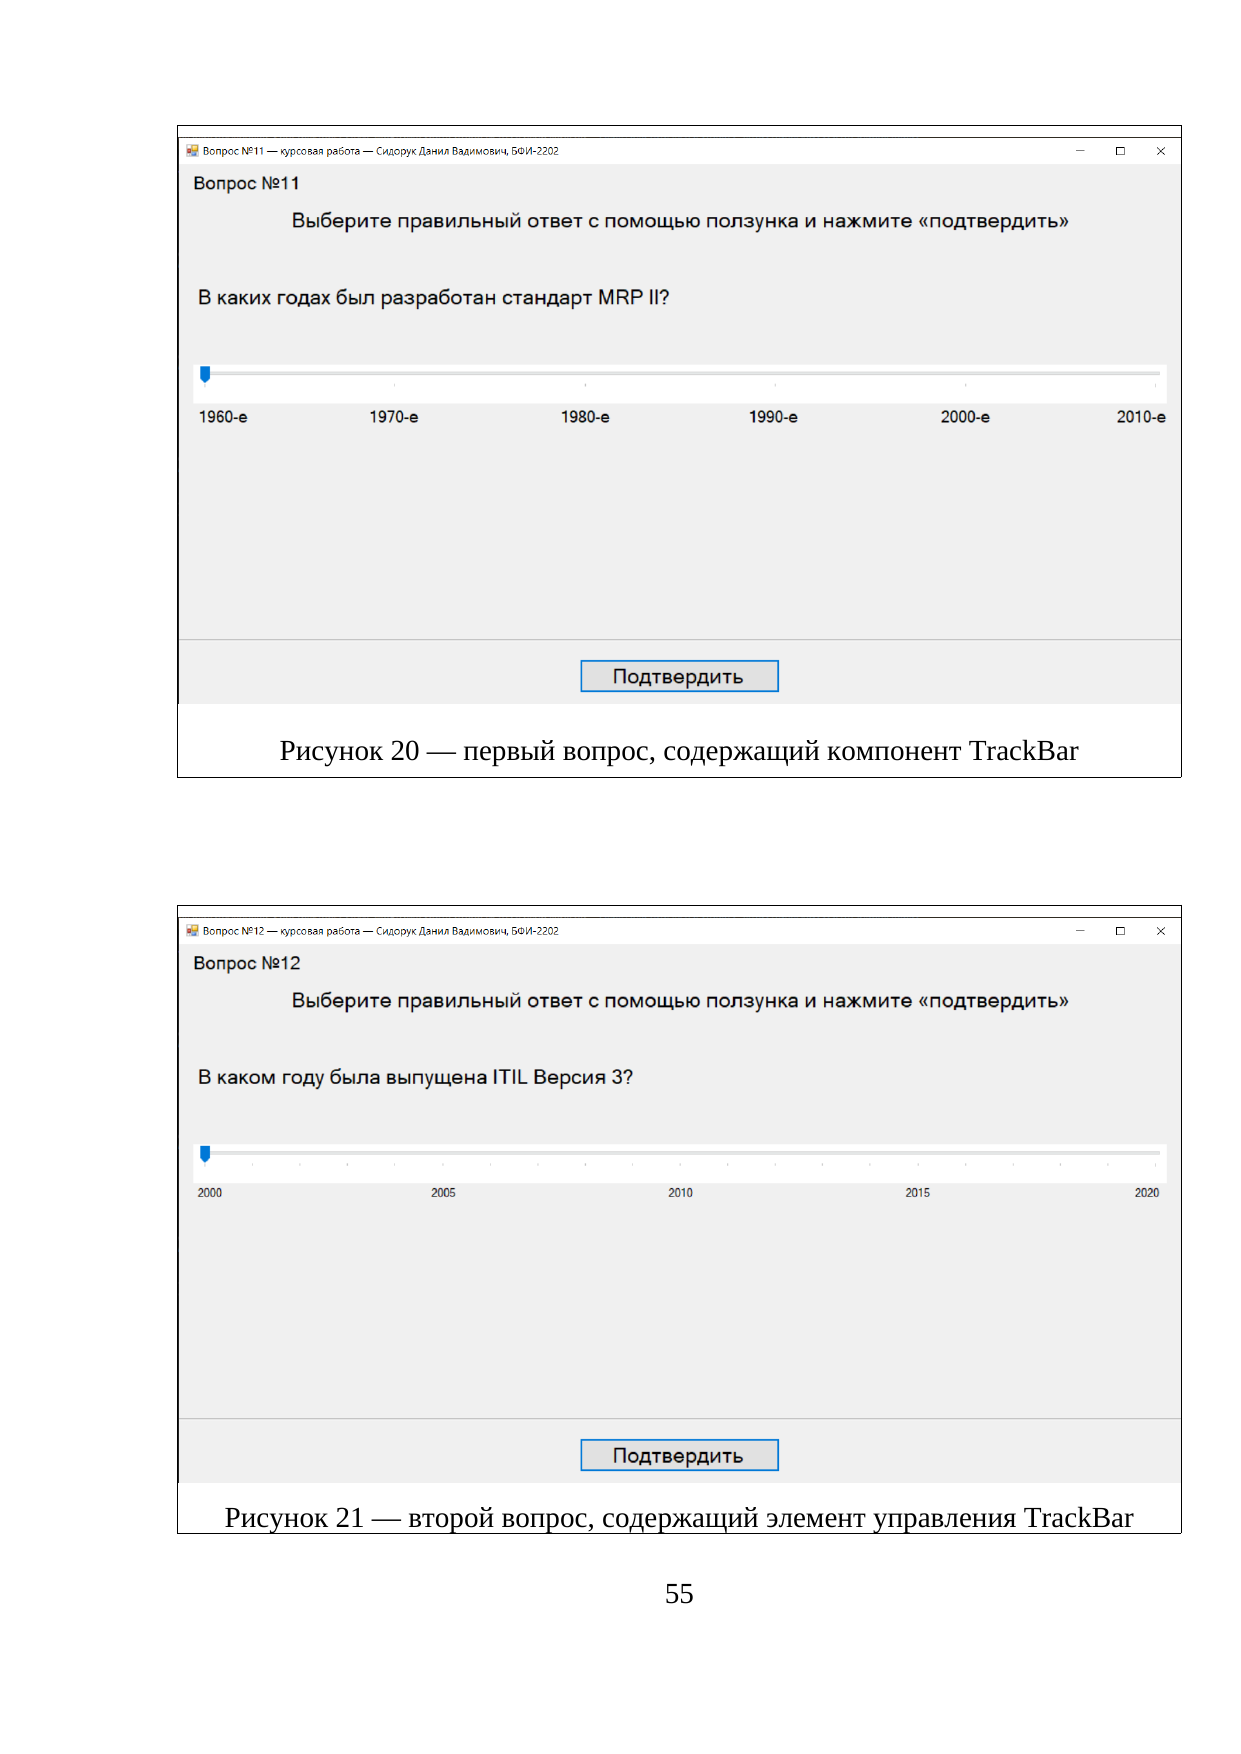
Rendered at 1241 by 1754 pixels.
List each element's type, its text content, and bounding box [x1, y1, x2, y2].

text Рисунок 20 — первый вопрос, содержащий компонент TrackBar [178, 733, 1181, 766]
text Рисунок 21 — второй вопрос, содержащий элемент управления TrackBar [178, 1483, 1181, 1533]
picture [178, 137, 1181, 704]
picture [178, 917, 1181, 1483]
